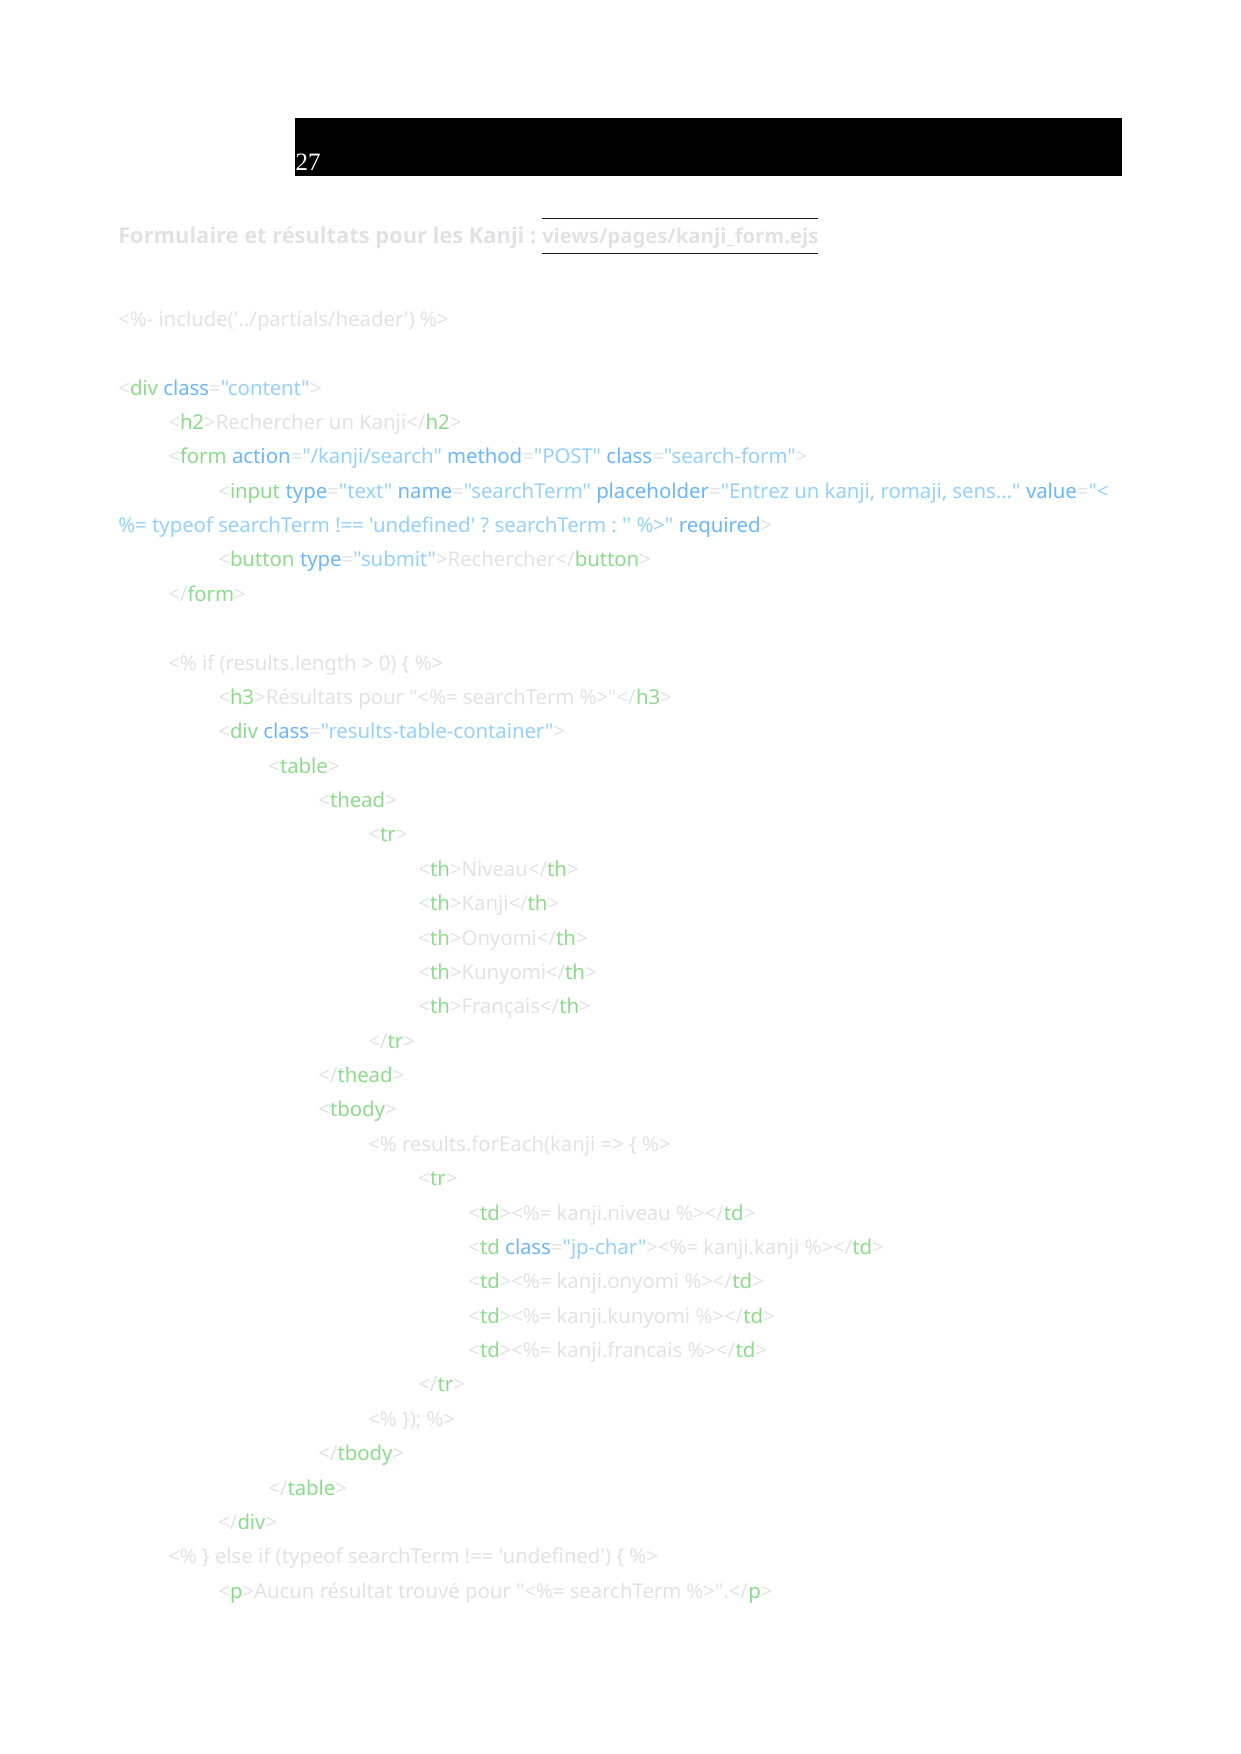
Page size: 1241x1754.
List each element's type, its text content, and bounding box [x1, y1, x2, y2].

text <% } else if (typeof searchTerm !== 'undefined') { %> [118, 1536, 1122, 1570]
text </tr> [118, 1020, 1122, 1054]
text <p>Aucun résultat trouvé pour "<%= searchTerm %>".</p> [118, 1570, 1122, 1604]
text <tr> [118, 1157, 1122, 1192]
text <h2>Rechercher un Kanji</h2> [118, 401, 1122, 436]
text </tr> [118, 1364, 1122, 1398]
text <form action="/kanji/search" method="POST" class="search-form"> [118, 436, 1122, 470]
text <% if (results.length > 0) { %> [118, 642, 1122, 676]
text <th>Français</th> [118, 986, 1122, 1020]
text <button type="submit">Rechercher</button> [118, 539, 1122, 573]
subtitle Formulaire et résultats pour les Kanji : views/pages/kanji_form.ejs [118, 218, 1122, 254]
text <input type="text" name="searchTerm" placeholder="Entrez un kanji, romaji, sens..." value="<%= typeof searchTerm !== 'undefined' ? searchTerm : '' %>" required> [118, 470, 1122, 539]
text <thead> [118, 779, 1122, 814]
text <th>Onyomi</th> [118, 917, 1122, 951]
text <td><%= kanji.kunyomi %></td> [118, 1295, 1122, 1329]
text <%- include('../partials/header') %> [118, 298, 1122, 332]
text <td><%= kanji.francais %></td> [118, 1329, 1122, 1364]
text <th>Kanji</th> [118, 882, 1122, 917]
text </tbody> [118, 1432, 1122, 1467]
text <td><%= kanji.onyomi %></td> [118, 1261, 1122, 1295]
text <% }); %> [118, 1398, 1122, 1432]
text <th>Kunyomi</th> [118, 951, 1122, 986]
text <td class="jp-char"><%= kanji.kanji %></td> [118, 1226, 1122, 1261]
text <tbody> [118, 1089, 1122, 1123]
text <table> [118, 745, 1122, 779]
text </form> [118, 573, 1122, 607]
text <div class="content"> [118, 367, 1122, 401]
text <td><%= kanji.niveau %></td> [118, 1192, 1122, 1226]
text <div class="results-table-container"> [118, 711, 1122, 745]
text <h3>Résultats pour "<%= searchTerm %>"</h3> [118, 676, 1122, 711]
text </table> [118, 1467, 1122, 1501]
text <tr> [118, 814, 1122, 848]
text </thead> [118, 1054, 1122, 1089]
text <th>Niveau</th> [118, 848, 1122, 882]
text <% results.forEach(kanji => { %> [118, 1123, 1122, 1157]
text </div> [118, 1501, 1122, 1536]
